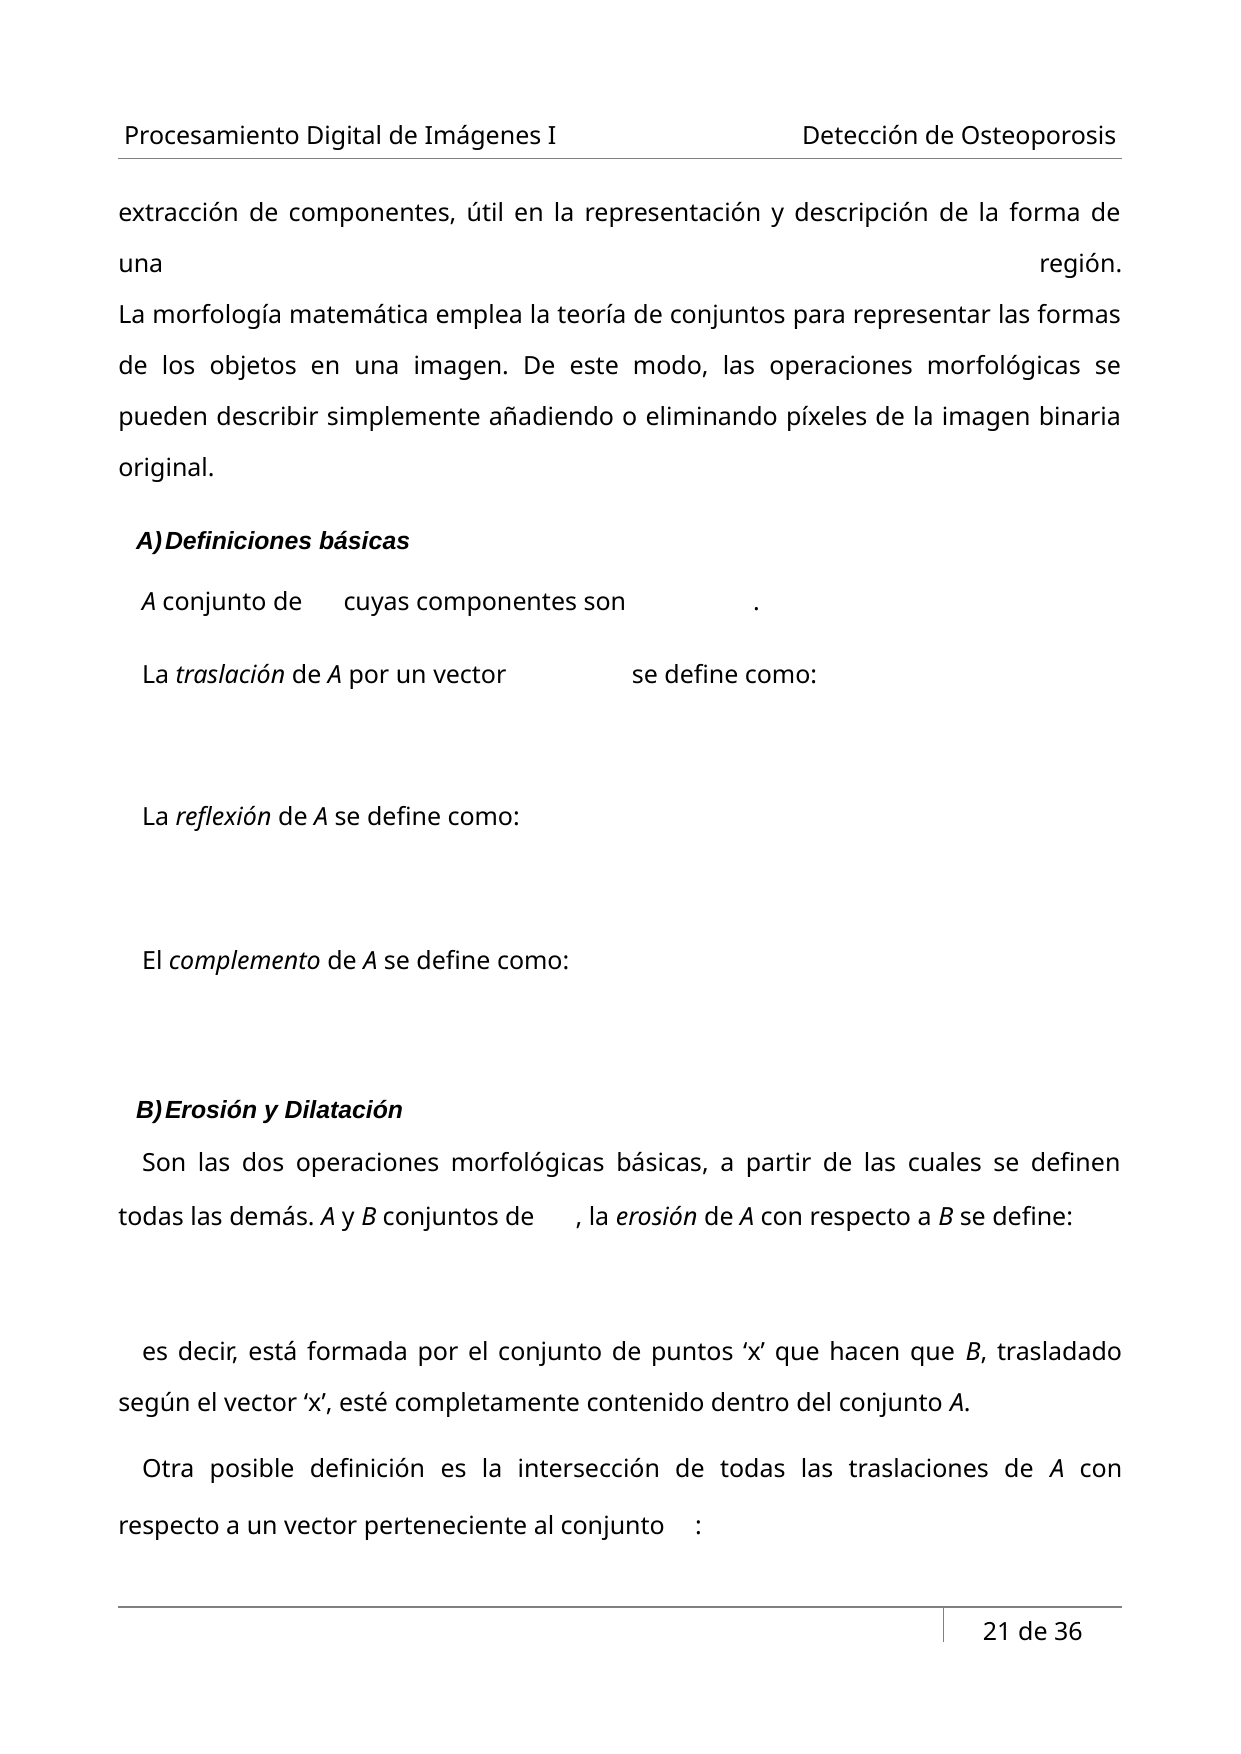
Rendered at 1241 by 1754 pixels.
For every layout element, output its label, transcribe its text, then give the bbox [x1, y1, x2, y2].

text es decir, está formada por el conjunto de puntos ‘x’ que hacen que B, trasladado según el vector ‘x’, esté completamente contenido dentro del conjunto A. [118, 1333, 1122, 1419]
text Son las dos operaciones morfológicas básicas, a partir de las cuales se definen todas las demás. A y B conjuntos de , la erosión de A con respecto a B se define: [118, 1145, 1122, 1233]
text Otra posible definición es la intersección de todas las traslaciones de A con respecto a un vector perteneciente al conjunto : [118, 1450, 1122, 1541]
text A conjunto de cuyas componentes son . [118, 576, 1122, 617]
subtitle Definiciones básicas [133, 526, 1122, 554]
text extracción de componentes, útil en la representación y descripción de la forma de una región. La morfología matemática emplea la teoría de conjuntos para representar las formas de los objetos en una imagen. De este modo, las operaciones morfológicas se pueden describir simplemente añadiendo o eliminando píxeles de la imagen binaria original. [118, 195, 1122, 484]
text El complemento de A se define como: [118, 943, 1122, 977]
text La reflexión de A se define como: [118, 799, 1122, 833]
text La traslación de A por un vector se define como: [118, 649, 1122, 691]
subtitle Erosión y Dilatación [133, 1095, 1122, 1123]
